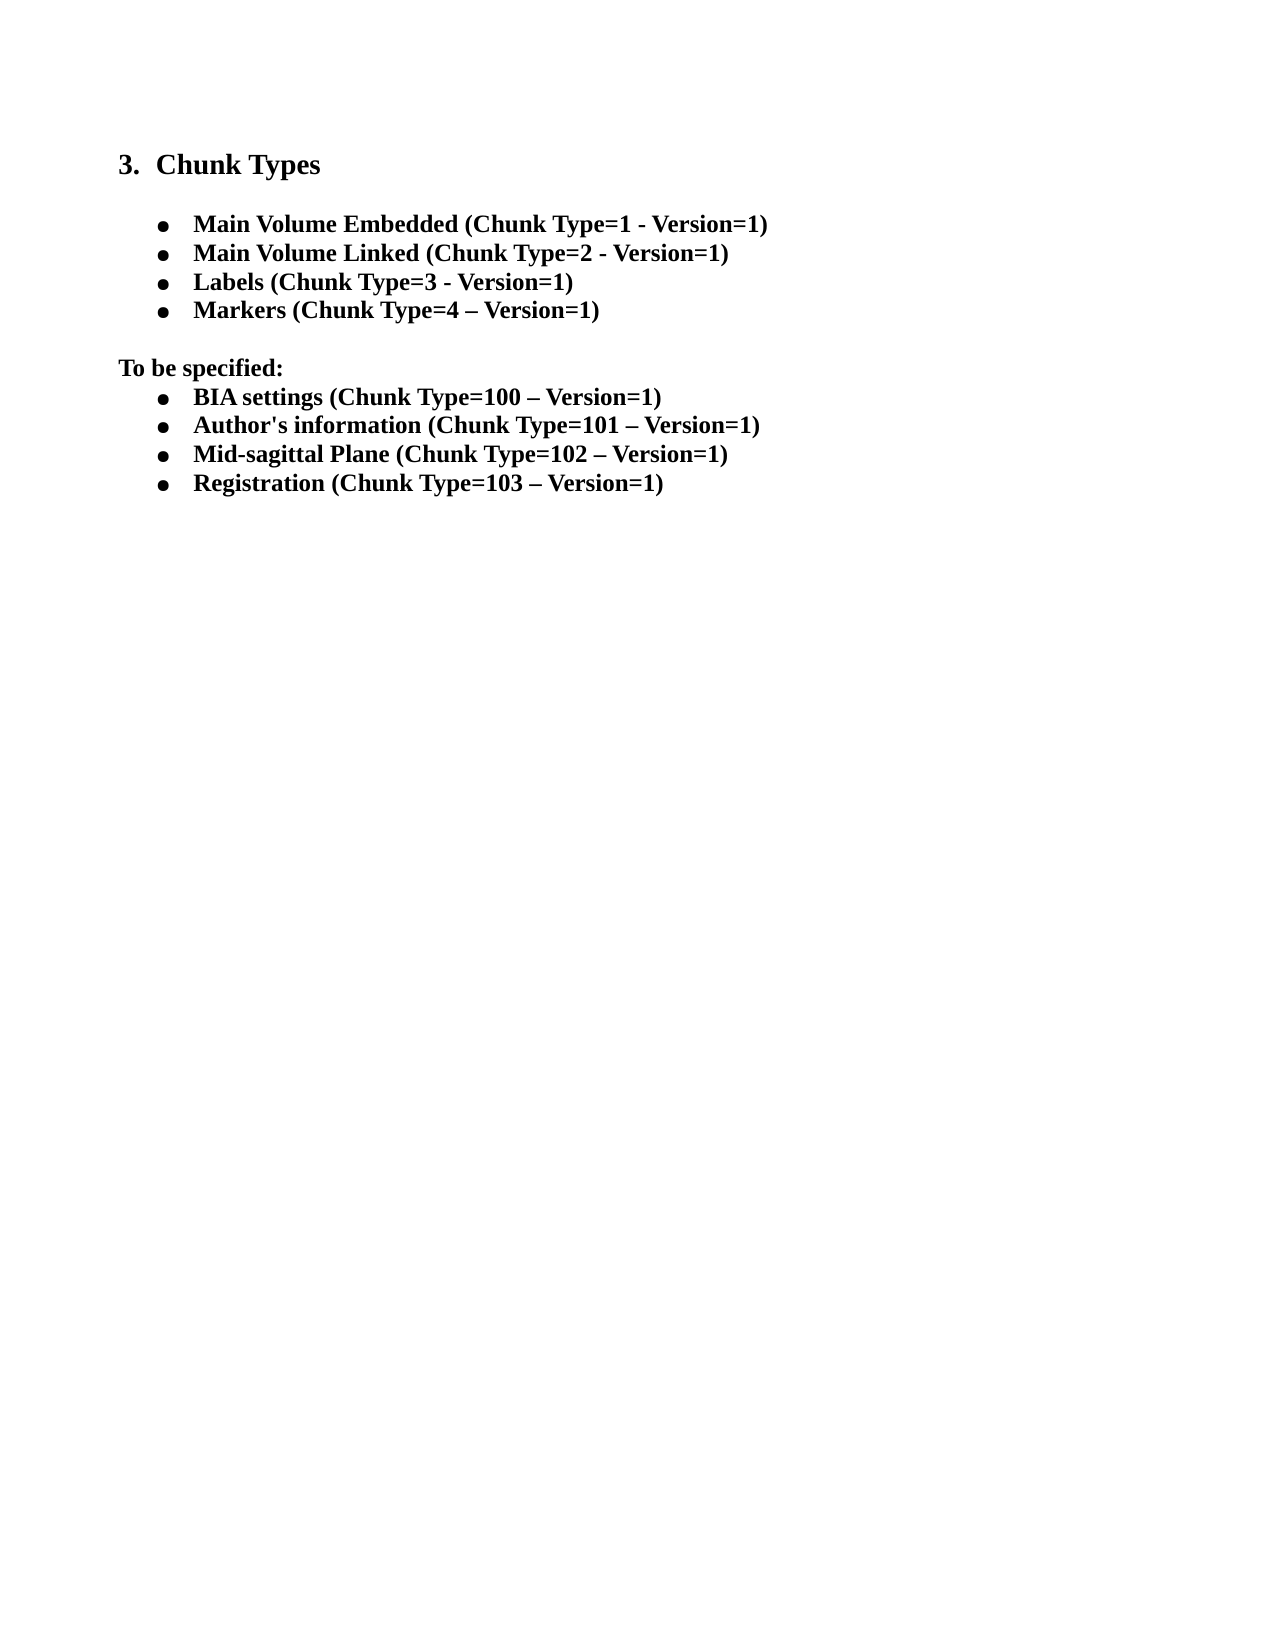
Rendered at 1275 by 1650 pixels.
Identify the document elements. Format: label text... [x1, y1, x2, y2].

list Author's information (Chunk Type=101 – Version=1) [156, 410, 1157, 439]
list Registration (Chunk Type=103 – Version=1) [156, 468, 1157, 497]
text To be specified: [118, 353, 1157, 382]
list Markers (Chunk Type=4 – Version=1) [156, 295, 1157, 324]
list Mid-sagittal Plane (Chunk Type=102 – Version=1) [156, 439, 1157, 468]
list BIA settings (Chunk Type=100 – Version=1) [156, 382, 1157, 410]
list Chunk Types [118, 147, 1157, 180]
list Labels (Chunk Type=3 - Version=1) [156, 267, 1157, 295]
list Main Volume Embedded (Chunk Type=1 - Version=1) [156, 209, 1157, 238]
list Main Volume Linked (Chunk Type=2 - Version=1) [156, 238, 1157, 267]
